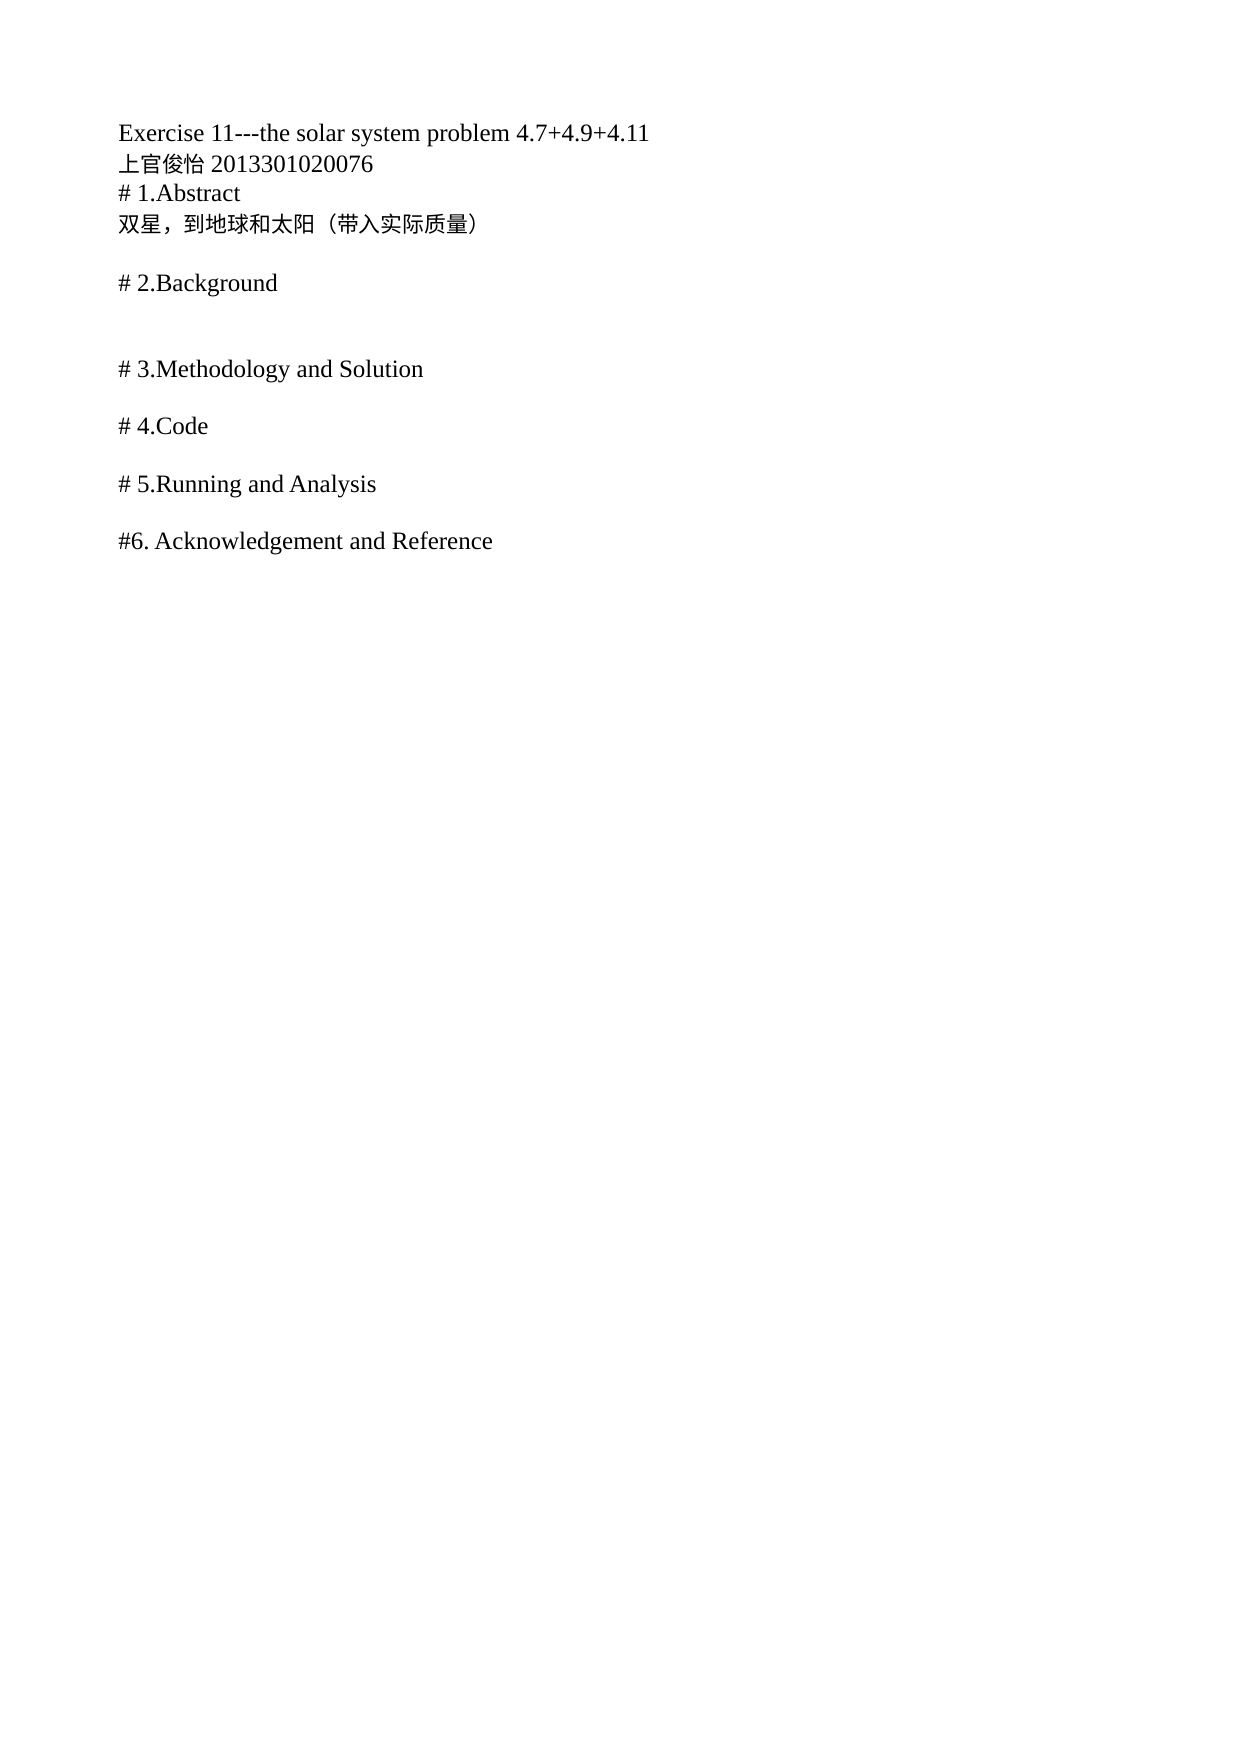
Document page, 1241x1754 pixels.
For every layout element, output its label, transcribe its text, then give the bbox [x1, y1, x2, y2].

text # 1.Abstract [118, 178, 1122, 207]
text # 4.Code [118, 411, 1122, 440]
text Exercise 11---the solar system problem 4.7+4.9+4.11 [118, 118, 1122, 147]
text #6. Acknowledgement and Reference [118, 526, 1122, 555]
text # 3.Methodology and Solution [118, 354, 1122, 383]
text 双星，到地球和太阳（带入实际质量） [118, 207, 1122, 239]
text # 2.Background [118, 268, 1122, 296]
text 上官俊怡 2013301020076 [118, 147, 1122, 178]
text # 5.Running and Analysis [118, 469, 1122, 498]
